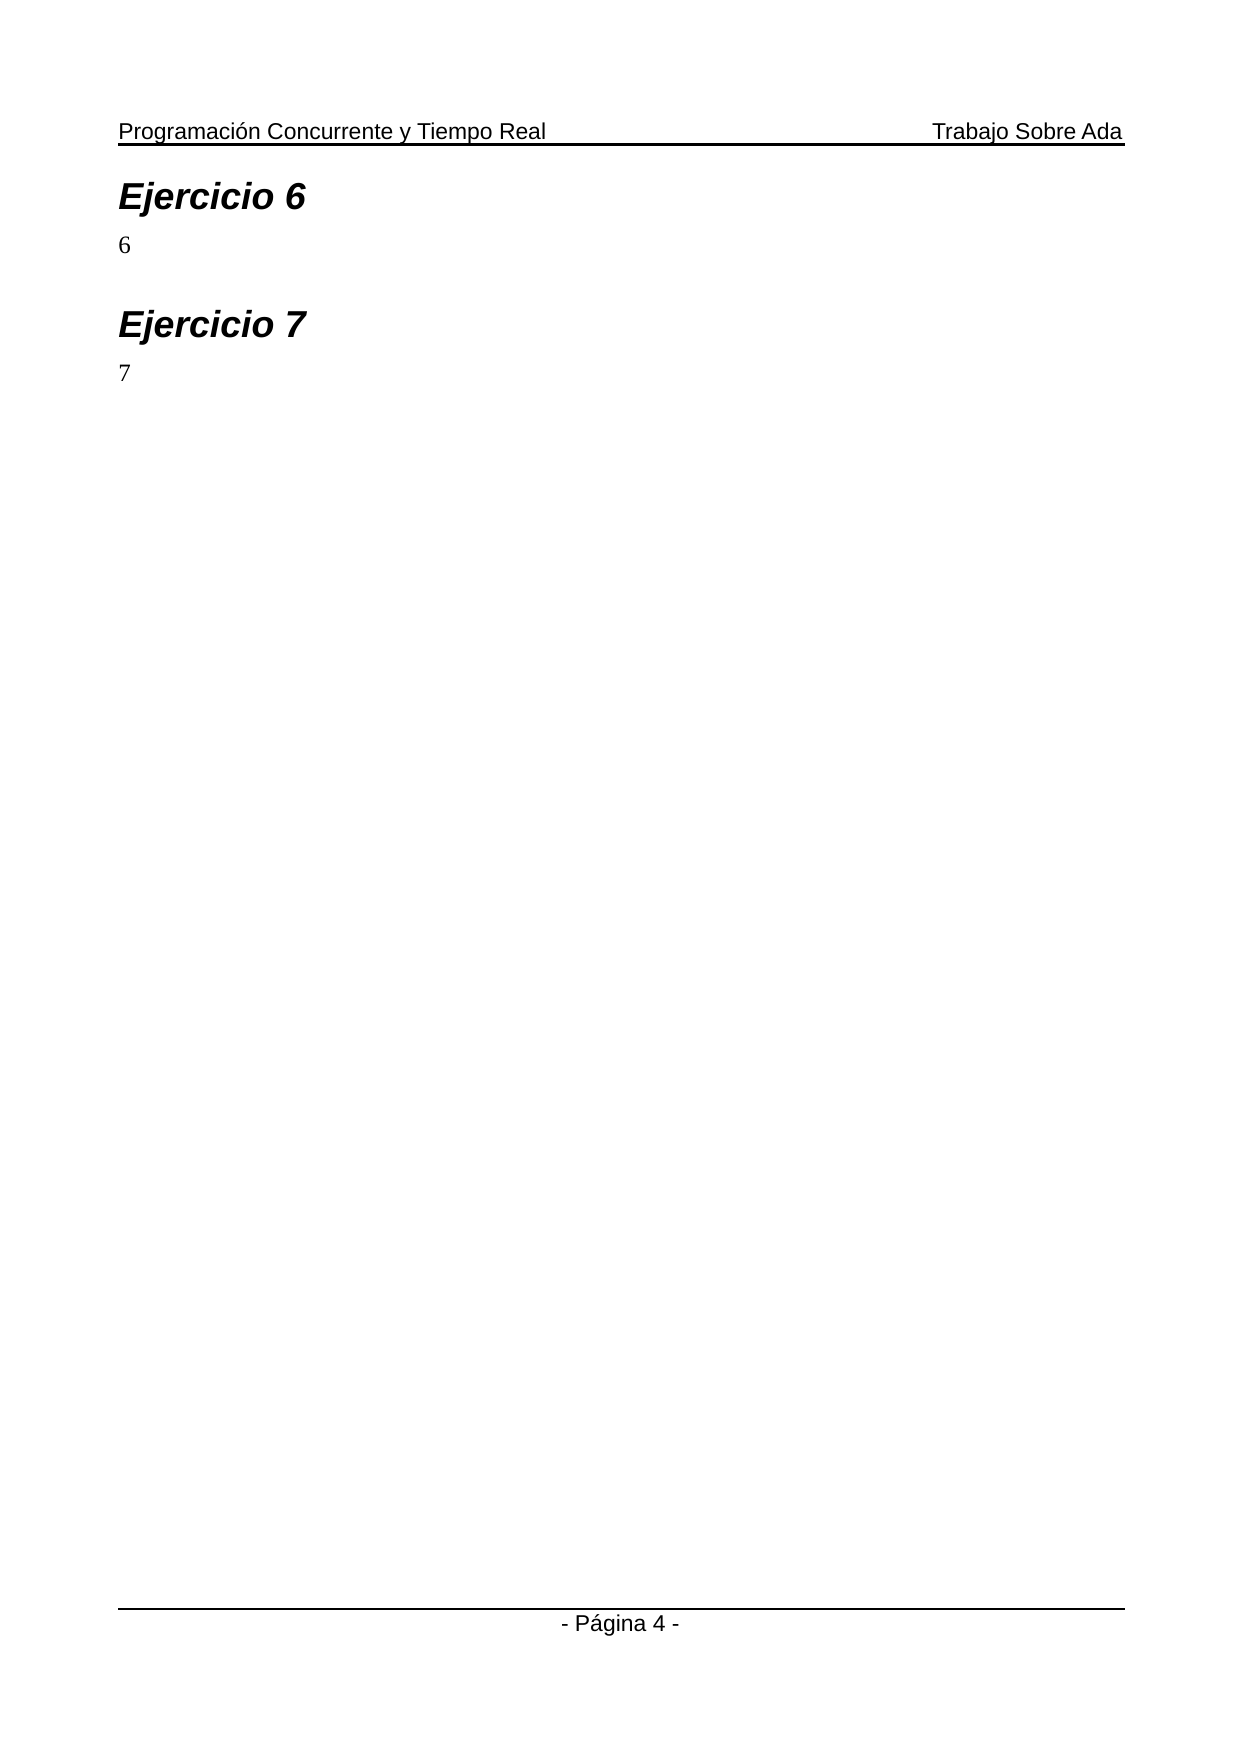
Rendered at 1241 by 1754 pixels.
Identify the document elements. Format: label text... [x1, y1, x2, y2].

subtitle Ejercicio 7 [118, 302, 1122, 345]
text 6 [118, 230, 1122, 258]
text 7 [118, 358, 1122, 387]
subtitle Ejercicio 6 [118, 174, 1122, 217]
